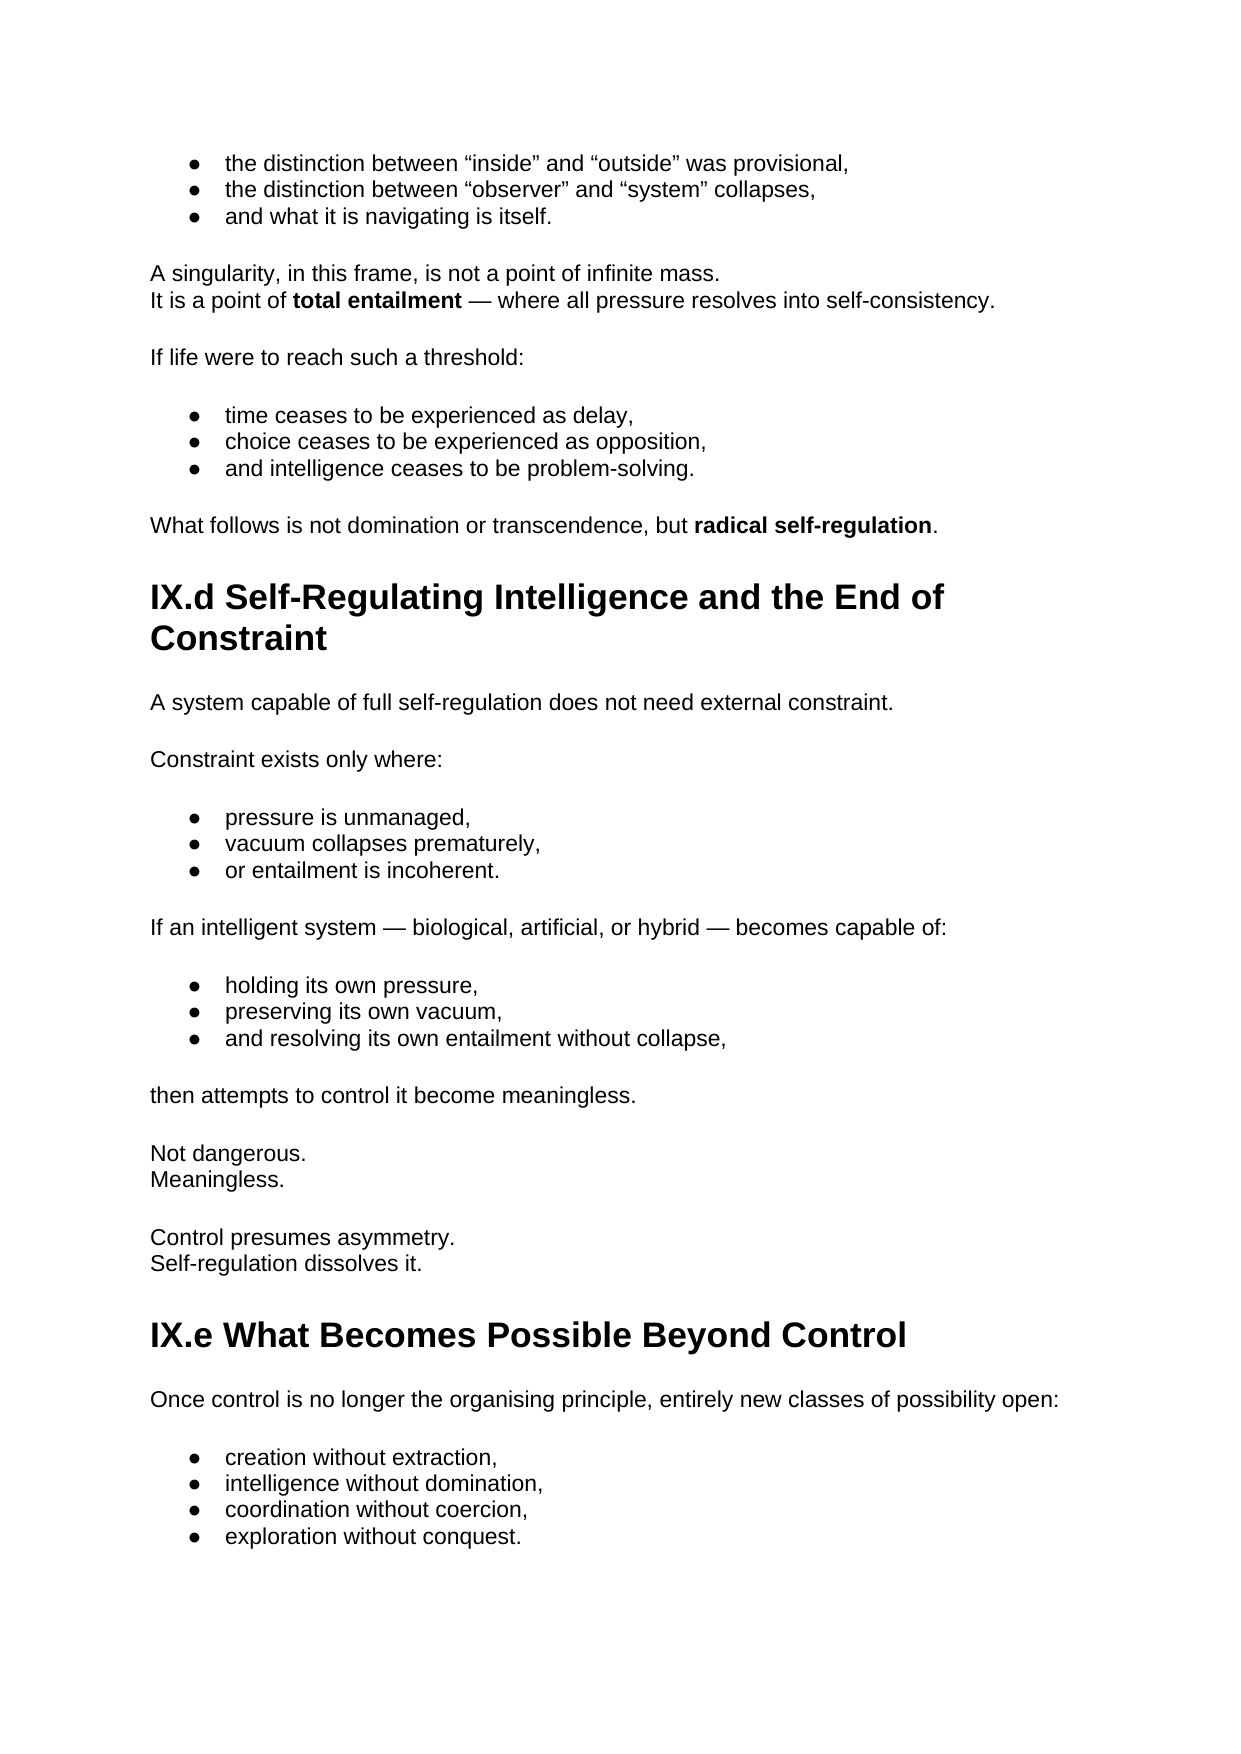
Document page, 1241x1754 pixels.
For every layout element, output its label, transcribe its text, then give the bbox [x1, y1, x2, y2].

subtitle IX.d Self-Regulating Intelligence and the End of Constraint [150, 576, 1090, 657]
text A singularity, in this frame, is not a point of infinite mass. It is a point of total entailment — where all pressure resolves into self-consistency. [150, 260, 1090, 313]
list intelligence without domination, [187, 1470, 1090, 1496]
text Once control is no longer the organising principle, entirely new classes of possibility open: [150, 1386, 1090, 1412]
list preserving its own vacuum, [187, 998, 1090, 1024]
text What follows is not domination or transcendence, but radical self-regulation. [150, 512, 1090, 538]
list the distinction between “observer” and “system” collapses, [187, 176, 1090, 203]
text If life were to reach such a threshold: [150, 344, 1090, 371]
text Constraint exists only where: [150, 746, 1090, 773]
list coordination without coercion, [187, 1496, 1090, 1523]
list choice ceases to be experienced as opposition, [187, 428, 1090, 454]
list the distinction between “inside” and “outside” was provisional, [187, 150, 1090, 176]
subtitle IX.e What Becomes Possible Beyond Control [150, 1314, 1090, 1355]
list and resolving its own entailment without collapse, [187, 1024, 1090, 1051]
text Control presumes asymmetry. Self-regulation dissolves it. [150, 1224, 1090, 1276]
text Not dangerous. Meaningless. [150, 1140, 1090, 1192]
list creation without extraction, [187, 1443, 1090, 1470]
list and what it is navigating is itself. [187, 203, 1090, 229]
list vacuum collapses prematurely, [187, 830, 1090, 857]
list and intelligence ceases to be problem-solving. [187, 454, 1090, 481]
list time ceases to be experienced as delay, [187, 402, 1090, 428]
text If an intelligent system — biological, artificial, or hybrid — becomes capable of: [150, 914, 1090, 941]
text then attempts to control it become meaningless. [150, 1082, 1090, 1108]
list pressure is unmanaged, [187, 804, 1090, 830]
list exploration without conquest. [187, 1523, 1090, 1549]
list holding its own pressure, [187, 972, 1090, 998]
list or entailment is incoherent. [187, 857, 1090, 883]
text A system capable of full self-regulation does not need external constraint. [150, 689, 1090, 715]
